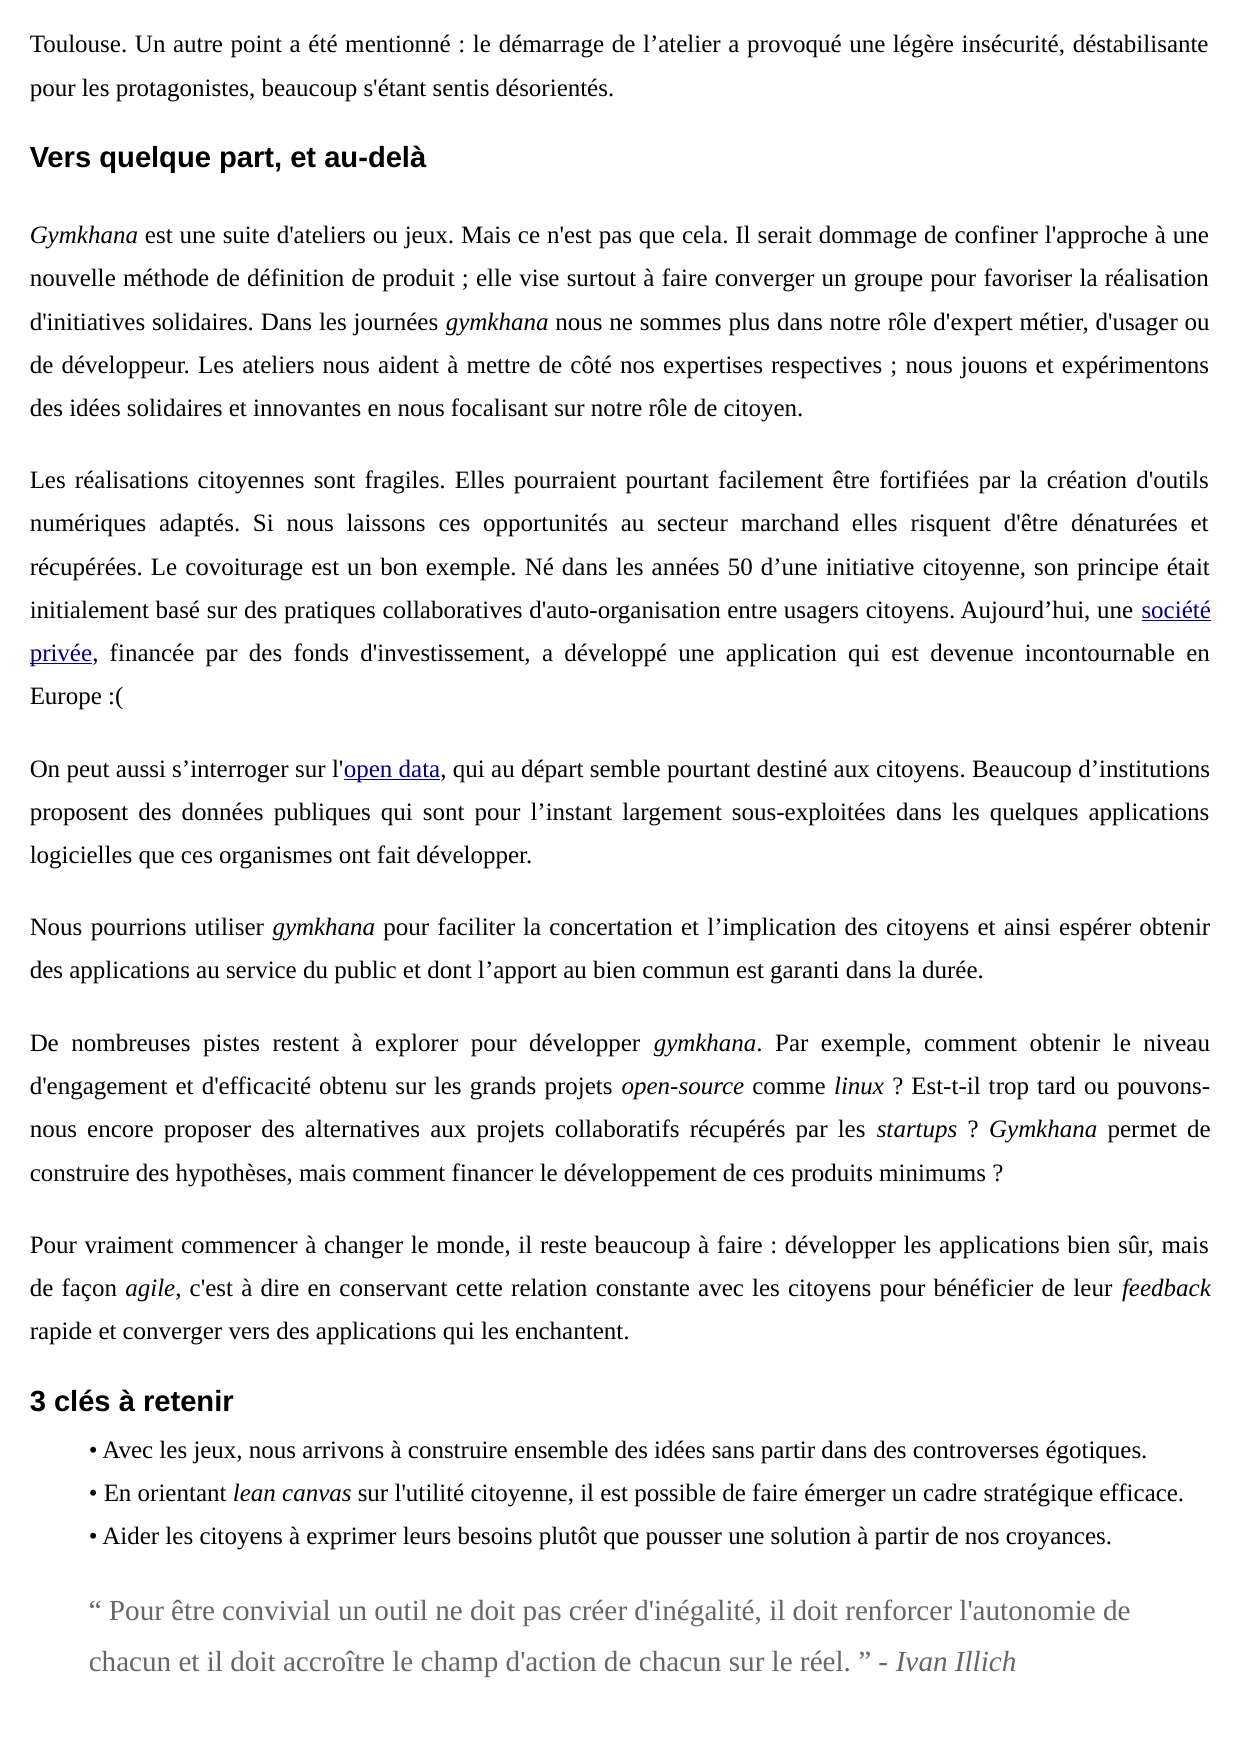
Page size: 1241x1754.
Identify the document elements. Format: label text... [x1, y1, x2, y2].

text Nous pourrions utiliser gymkhana pour faciliter la concertation et l’implication des citoyens et ainsi espérer obtenir des applications au service du public et dont l’apport au bien commun est garanti dans la durée. [29, 912, 1211, 984]
subtitle 3 clés à retenir [29, 1384, 1211, 1418]
text Gymkhana est une suite d'ateliers ou jeux. Mais ce n'est pas que cela. Il serait dommage de confiner l'approche à une nouvelle méthode de définition de produit ; elle vise surtout à faire converger un groupe pour favoriser la réalisation d'initiatives solidaires. Dans les journées gymkhana nous ne sommes plus dans notre rôle d'expert métier, d'usager ou de développeur. Les ateliers nous aident à mettre de côté nos expertises respectives ; nous jouons et expérimentons des idées solidaires et innovantes en nous focalisant sur notre rôle de citoyen. [29, 220, 1211, 422]
text Pour vraiment commencer à changer le monde, il reste beaucoup à faire : développer les applications bien sûr, mais de façon agile, c'est à dire en conservant cette relation constante avec les citoyens pour bénéficier de leur feedback rapide et converger vers des applications qui les enchantent. [29, 1230, 1211, 1345]
subtitle Vers quelque part, et au-delà [29, 141, 1211, 174]
text Les réalisations citoyennes sont fragiles. Elles pourraient pourtant facilement être fortifiées par la création d'outils numériques adaptés. Si nous laissons ces opportunités au secteur marchand elles risquent d'être dénaturées et récupérées. Le covoiturage est un bon exemple. Né dans les années 50 d’une initiative citoyenne, son principe était initialement basé sur des pratiques collaboratives d'auto-organisation entre usagers citoyens. Aujourd’hui, une société privée, financée par des fonds d'investissement, a développé une application qui est devenue incontournable en Europe :( [29, 465, 1211, 710]
text Toulouse. Un autre point a été mentionné : le démarrage de l’atelier a provoqué une légère insécurité, déstabilisante pour les protagonistes, beaucoup s'étant sentis désorientés. [29, 29, 1211, 101]
text • En orientant lean canvas sur l'utilité citoyenne, il est possible de faire émerger un cadre stratégique efficace. [29, 1478, 1211, 1507]
text • Avec les jeux, nous arrivons à construire ensemble des idées sans partir dans des controverses égotiques. [29, 1435, 1211, 1463]
text • Aider les citoyens à exprimer leurs besoins plutôt que pousser une solution à partir de nos croyances. [29, 1521, 1211, 1550]
text “ Pour être convivial un outil ne doit pas créer d'inégalité, il doit renforcer l'autonomie de chacun et il doit accroître le champ d'action de chacun sur le réel. ” - Ivan Illich [88, 1593, 1211, 1677]
text De nombreuses pistes restent à explorer pour développer gymkhana. Par exemple, comment obtenir le niveau d'engagement et d'efficacité obtenu sur les grands projets open-source comme linux ? Est-t-il trop tard ou pouvons-nous encore proposer des alternatives aux projets collaboratifs récupérés par les startups ? Gymkhana permet de construire des hypothèses, mais comment financer le développement de ces produits minimums ? [29, 1028, 1211, 1186]
text On peut aussi s’interroger sur l'open data, qui au départ semble pourtant destiné aux citoyens. Beaucoup d’institutions proposent des données publiques qui sont pour l’instant largement sous-exploitées dans les quelques applications logicielles que ces organismes ont fait développer. [29, 754, 1211, 869]
